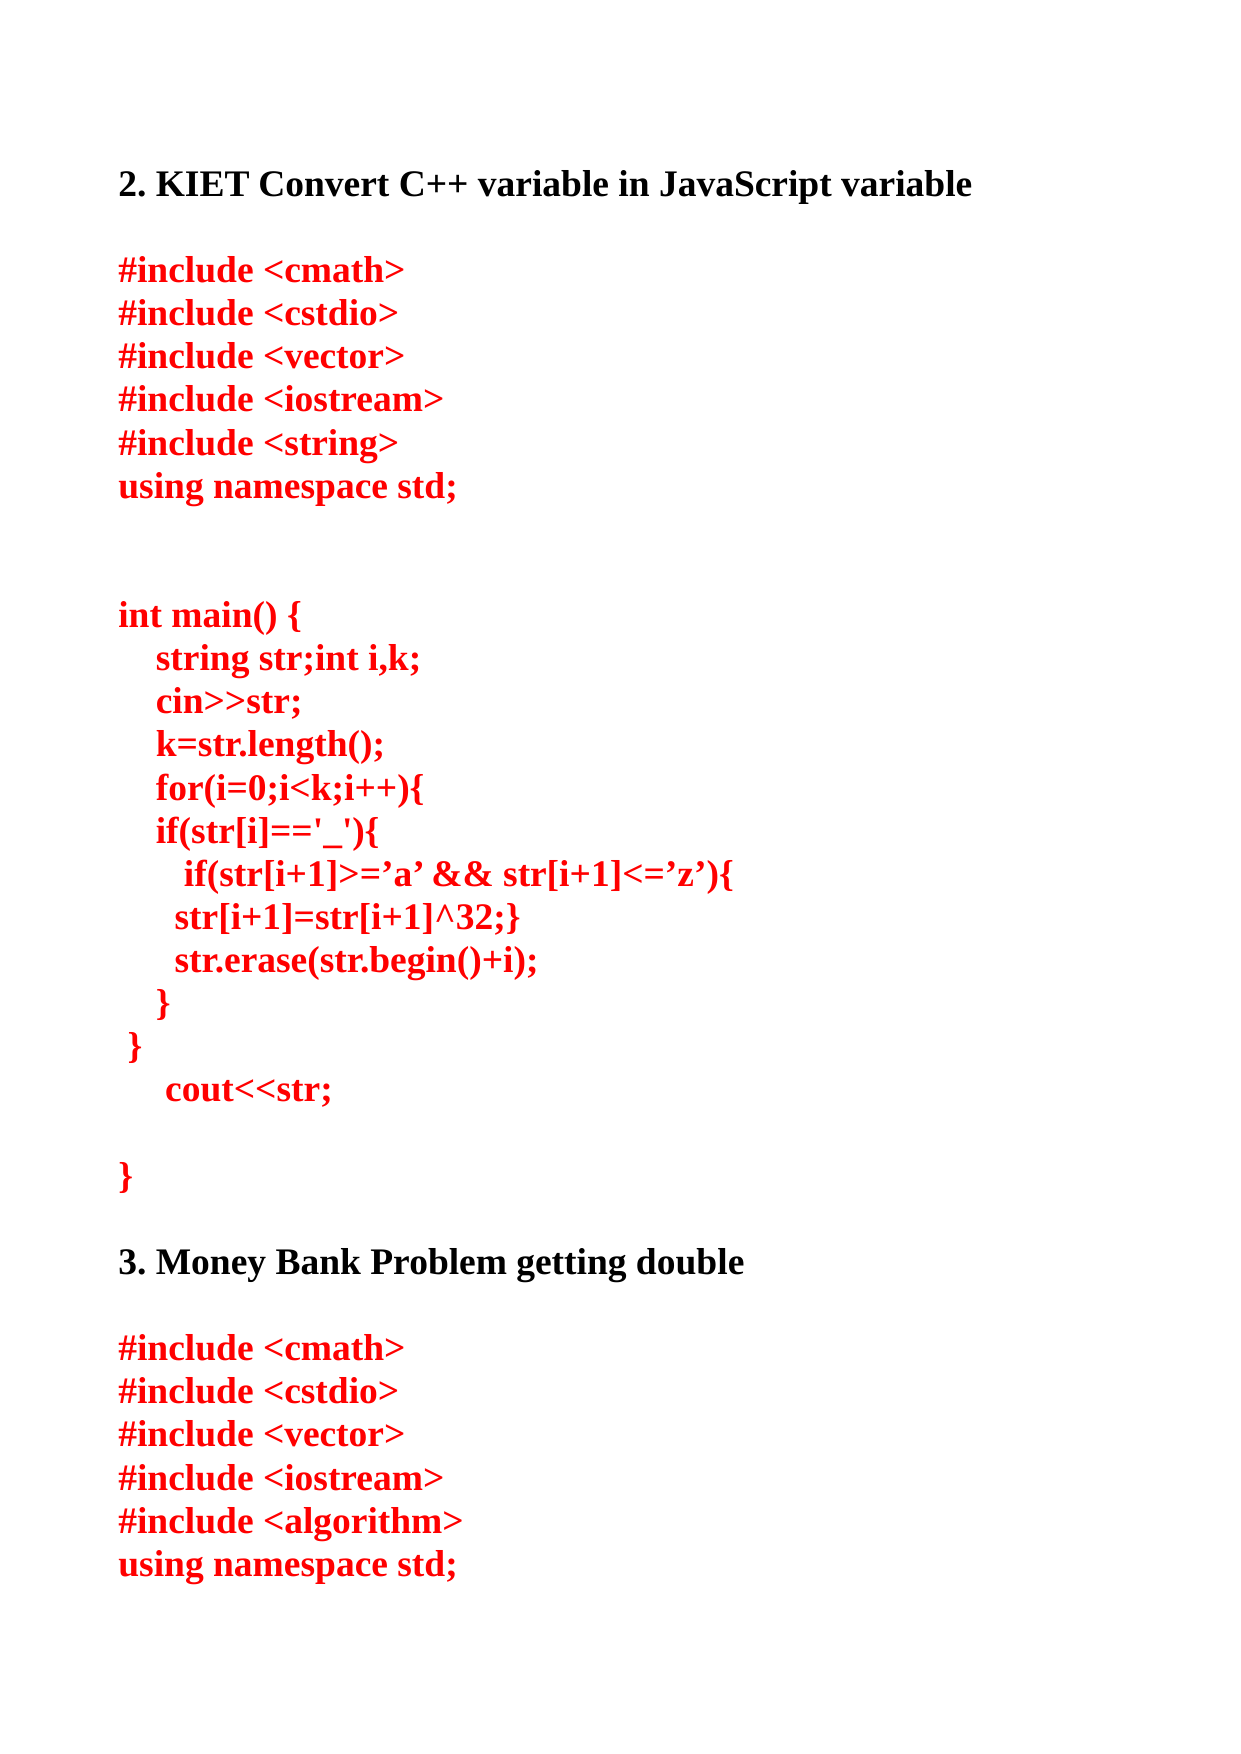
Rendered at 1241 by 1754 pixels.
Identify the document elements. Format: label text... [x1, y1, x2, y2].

text cout<<str; [118, 1067, 1122, 1110]
text } [118, 1024, 1122, 1067]
text int main() { [118, 592, 1122, 636]
text #include <vector> [118, 1412, 1122, 1455]
text for(i=0;i<k;i++){ [118, 765, 1122, 808]
text str[i+1]=str[i+1]^32;} [118, 894, 1122, 937]
text 3. Money Bank Problem getting double [118, 1239, 1122, 1282]
text } [118, 1153, 1122, 1196]
text #include <cmath> [118, 1326, 1122, 1369]
text #include <vector> [118, 334, 1122, 377]
text #include <iostream> [118, 1455, 1122, 1498]
text using namespace std; [118, 1541, 1122, 1584]
text #include <algorithm> [118, 1498, 1122, 1541]
text #include <cmath> [118, 247, 1122, 291]
text } [118, 981, 1122, 1024]
text #include <string> [118, 420, 1122, 463]
text if(str[i+1]>=’a’ && str[i+1]<=’z’){ [118, 851, 1122, 894]
text #include <cstdio> [118, 291, 1122, 334]
text #include <cstdio> [118, 1369, 1122, 1412]
text string str;int i,k; [118, 636, 1122, 679]
text using namespace std; [118, 463, 1122, 506]
text cin>>str; [118, 679, 1122, 722]
text 2. KIET Convert C++ variable in JavaScript variable [118, 161, 1122, 204]
text k=str.length(); [118, 722, 1122, 765]
text #include <iostream> [118, 377, 1122, 420]
text if(str[i]=='_'){ [118, 808, 1122, 851]
text str.erase(str.begin()+i); [118, 937, 1122, 981]
